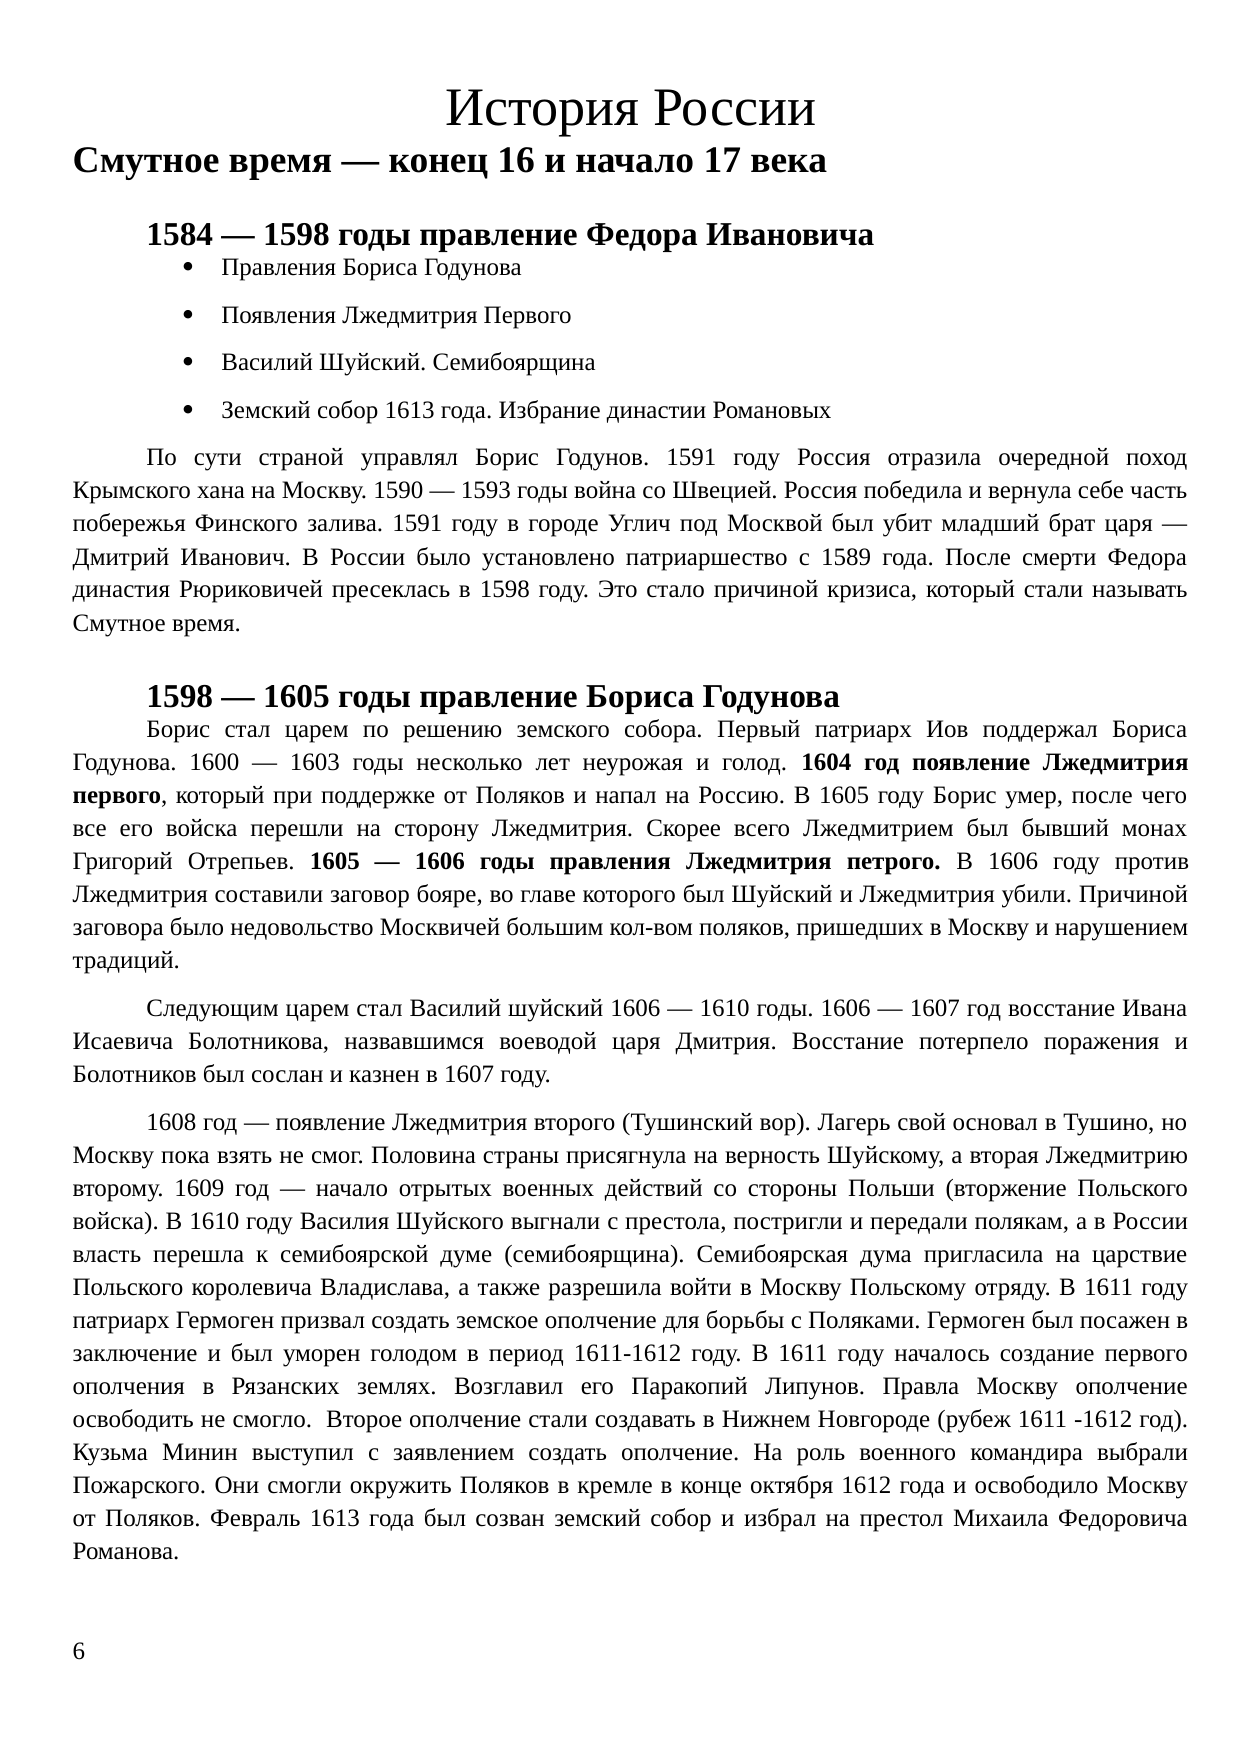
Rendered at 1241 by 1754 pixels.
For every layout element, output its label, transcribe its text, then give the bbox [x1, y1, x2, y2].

list Земский собор 1613 года. Избрание династии Романовых [184, 395, 1189, 424]
text Борис стал царем по решению земского собора. Первый патриарх Иов поддержал Бориса Годунова. 1600 — 1603 годы несколько лет неурожая и голод. 1604 год появление Лжедмитрия первого, который при поддержке от Поляков и напал на Россию. В 1605 году Борис умер, после чего все его войска перешли на сторону Лжедмитрия. Скорее всего Лжедмитрием был бывший монах Григорий Отрепьев. 1605 — 1606 годы правления Лжедмитрия петрого. В 1606 году против Лжедмитрия составили заговор бояре, во главе которого был Шуйский и Лжедмитрия убили. Причиной заговора было недовольство Москвичей большим кол-вом поляков, пришедших в Москву и нарушением традиций. [72, 714, 1189, 974]
list Смутное время — конец 16 и начало 17 века [72, 137, 1189, 180]
text Следующим царем стал Василий шуйский 1606 — 1610 годы. 1606 — 1607 год восстание Ивана Исаевича Болотникова, назвавшимся воеводой царя Дмитрия. Восстание потерпело поражения и Болотников был сослан и казнен в 1607 году. [72, 993, 1189, 1088]
list 1598 — 1605 годы правление Бориса Годунова [72, 676, 1189, 714]
text 1608 год — появление Лжедмитрия второго (Тушинский вор). Лагерь свой основал в Тушино, но Москву пока взять не смог. Половина страны присягнула на верность Шуйскому, а вторая Лжедмитрию второму. 1609 год — начало отрытых военных действий со стороны Польши (вторжение Польского войска). В 1610 году Василия Шуйского выгнали с престола, постригли и передали полякам, а в России власть перешла к семибоярской думе (семибоярщина). Семибоярская дума пригласила на царствие Польского королевича Владислава, а также разрешила войти в Москву Польскому отряду. В 1611 году патриарх Гермоген призвал создать земское ополчение для борьбы с Поляками. Гермоген был посажен в заключение и был уморен голодом в период 1611-1612 году. В 1611 году началось создание первого ополчения в Рязанских землях. Возглавил его Паракопий Липунов. Правла Москву ополчение освободить не смогло. Второе ополчение стали создавать в Нижнем Новгороде (рубеж 1611 -1612 год). Кузьма Минин выступил с заявлением создать ополчение. На роль военного командира выбрали Пожарского. Они смогли окружить Поляков в кремле в конце октября 1612 года и освободило Москву от Поляков. Февраль 1613 года был созван земский собор и избрал на престол Михаила Федоровича Романова. [72, 1107, 1189, 1565]
list Правления Бориса Годунова [184, 252, 1189, 281]
list 1584 — 1598 годы правление Федора Ивановича [72, 214, 1189, 252]
text По сути страной управлял Борис Годунов. 1591 году Россия отразила очередной поход Крымского хана на Москву. 1590 — 1593 годы война со Швецией. Россия победила и вернула себе часть побережья Финского залива. 1591 году в городе Углич под Москвой был убит младший брат царя — Дмитрий Иванович. В России было установлено патриаршество с 1589 года. После смерти Федора династия Рюриковичей пресеклась в 1598 году. Это стало причиной кризиса, который стали называть Смутное время. [72, 442, 1189, 636]
list Василий Шуйский. Семибоярщина [184, 347, 1189, 376]
list Появления Лжедмитрия Первого [184, 300, 1189, 328]
